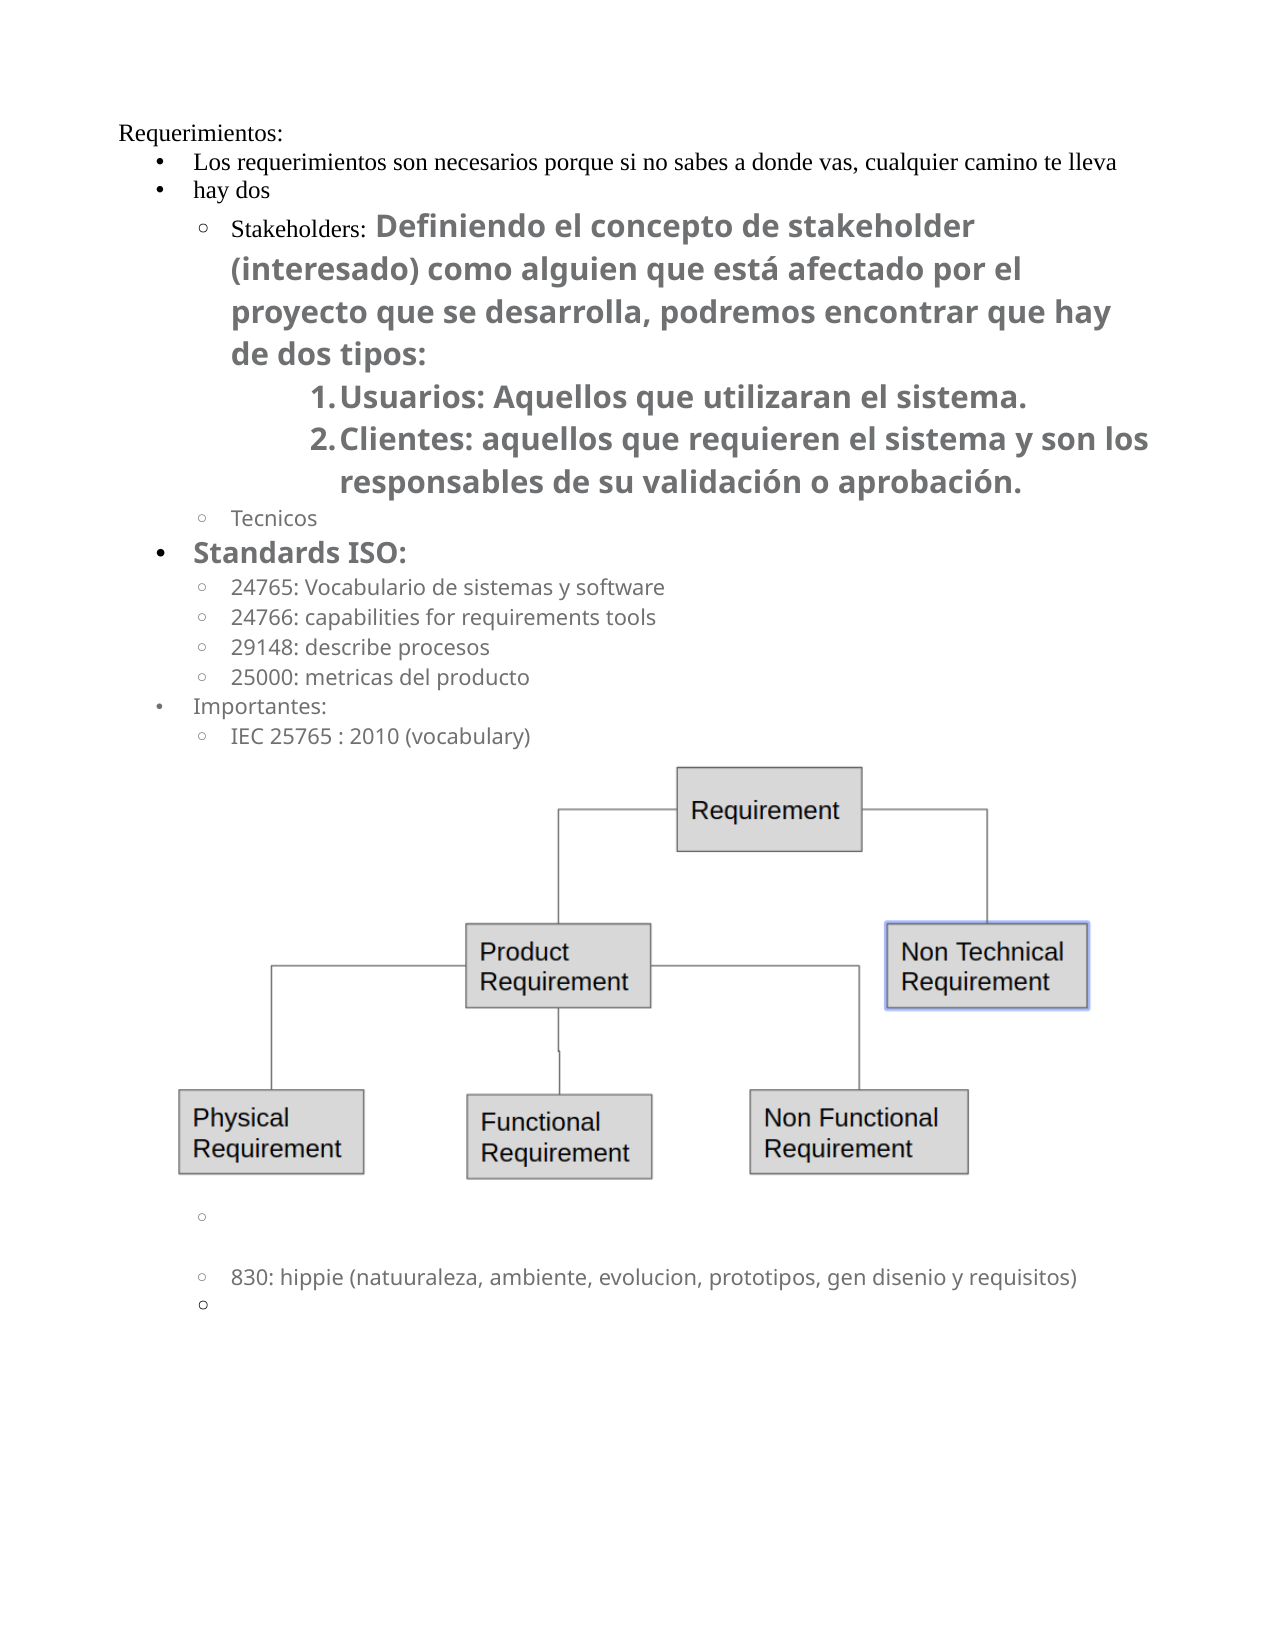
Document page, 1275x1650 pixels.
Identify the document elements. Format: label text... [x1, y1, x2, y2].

picture [155, 750, 1120, 1202]
list Importantes: [156, 691, 1157, 721]
list 24765: Vocabulario de sistemas y software [193, 572, 1157, 602]
list hay dos [156, 176, 1157, 204]
list 830: hippie (natuuraleza, ambiente, evolucion, prototipos, gen disenio y requisitos) [193, 1261, 1157, 1291]
list Tecnicos [193, 503, 1157, 532]
text Requerimientos: [118, 118, 1157, 147]
list 25000: metricas del producto [193, 661, 1157, 691]
list Los requerimientos son necesarios porque si no sabes a donde vas, cualquier camino te lleva [156, 147, 1157, 176]
list IEC 25765 : 2010 (vocabulary) [193, 721, 1157, 751]
list 24766: capabilities for requirements tools [193, 602, 1157, 632]
list 29148: describe procesos [193, 632, 1157, 661]
list Usuarios: Aquellos que utilizaran el sistema. [309, 375, 1157, 417]
list Clientes: aquellos que requieren el sistema y son los responsables de su validación o aprobación. [309, 417, 1157, 503]
list Stakeholders: Definiendo el concepto de stakeholder (interesado) como alguien que está afectado por el proyecto que se desarrolla, podremos encontrar que hay de dos tipos: [193, 204, 1157, 375]
list Standards ISO: [156, 532, 1157, 572]
